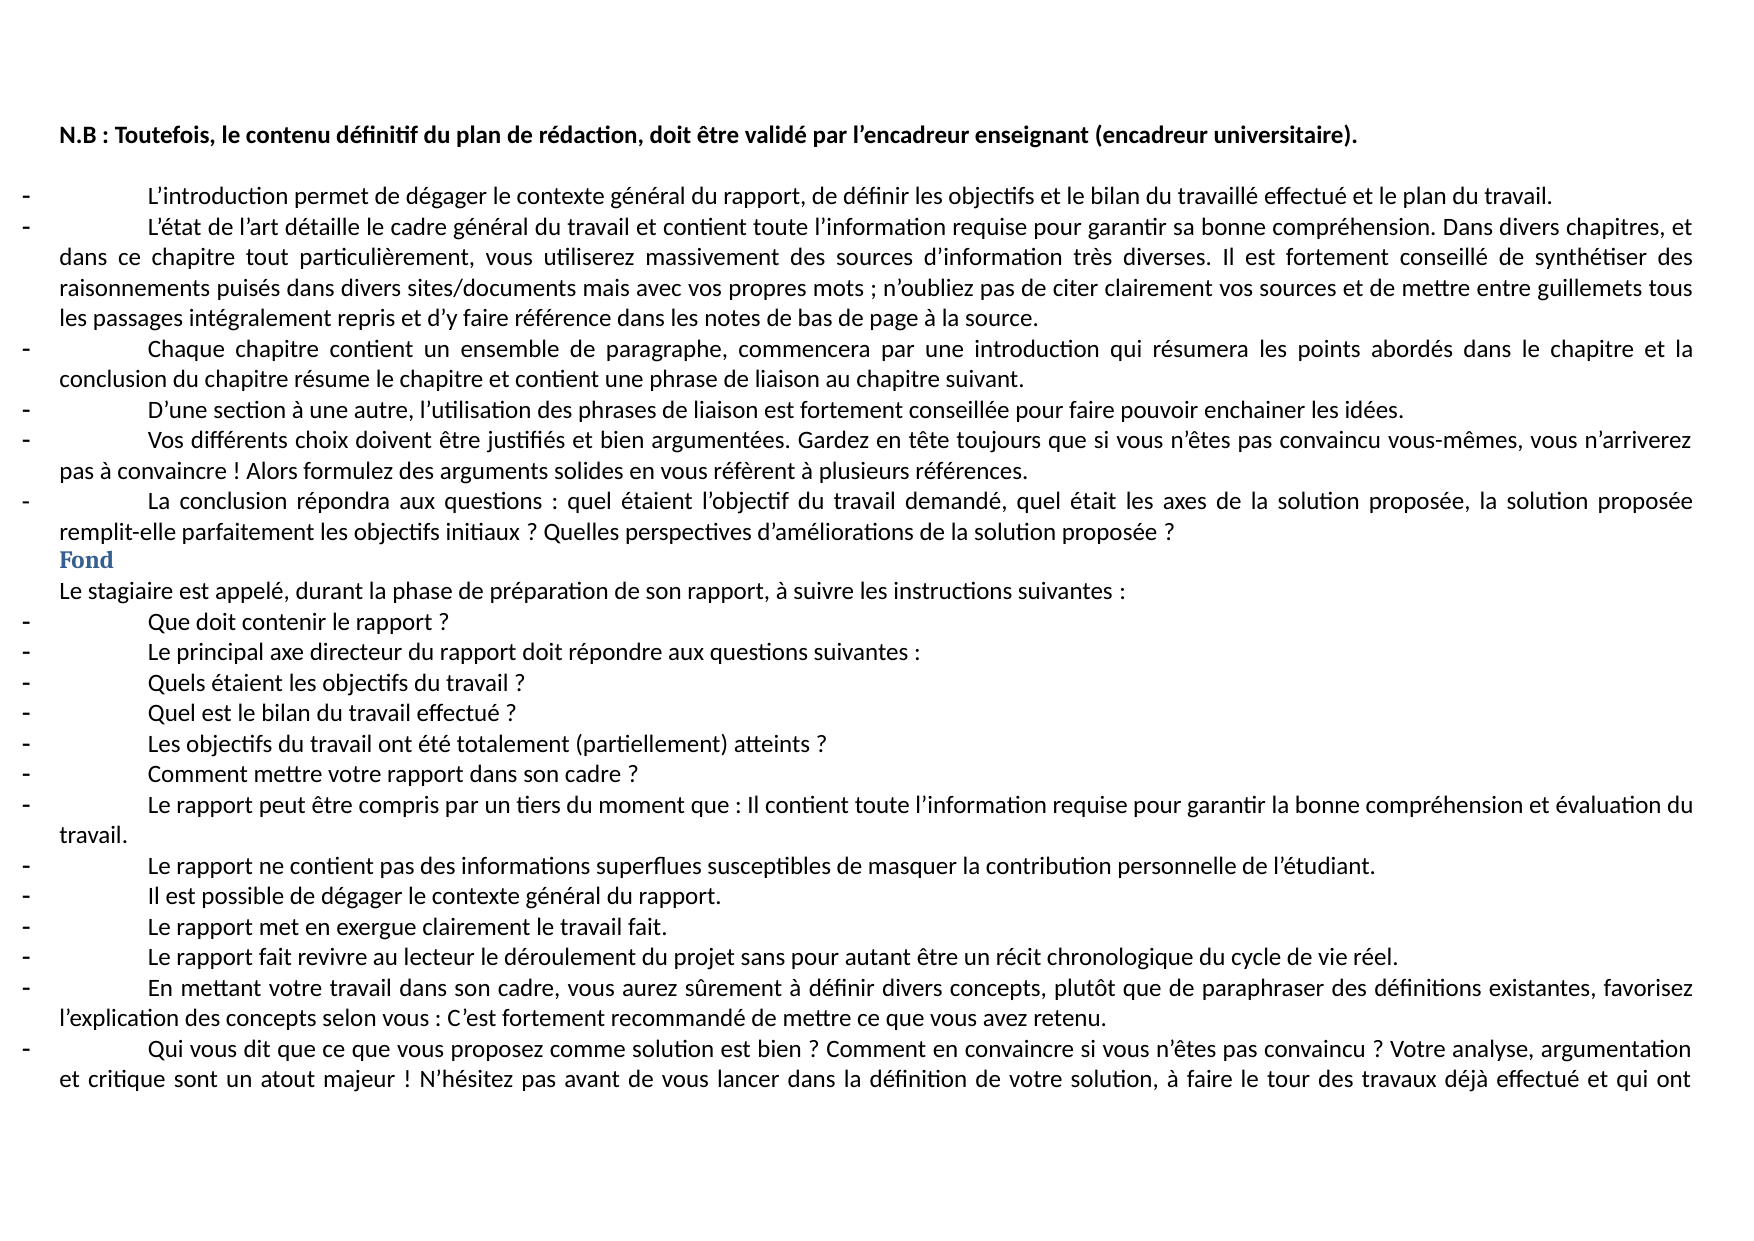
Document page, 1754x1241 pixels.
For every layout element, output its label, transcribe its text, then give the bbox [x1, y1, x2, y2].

text N.B : Toutefois, le contenu définitif du plan de rédaction, doit être validé par l’encadreur enseignant (encadreur universitaire). [59, 119, 1695, 150]
list L’introduction permet de dégager le contexte général du rapport, de définir les objectifs et le bilan du travaillé effectué et le plan du travail. [22, 180, 1695, 211]
text Le stagiaire est appelé, durant la phase de préparation de son rapport, à suivre les instructions suivantes : [59, 575, 1695, 606]
list Qui vous dit que ce que vous proposez comme solution est bien ? Comment en convaincre si vous n’êtes pas convaincu ? Votre analyse, argumentation et critique sont un atout majeur ! N’hésitez pas avant de vous lancer dans la définition de votre solution, à faire le tour des travaux déjà effectué et qui ont [22, 1033, 1695, 1094]
list Quels étaient les objectifs du travail ? [22, 667, 1695, 697]
list D’une section à une autre, l’utilisation des phrases de liaison est fortement conseillée pour faire pouvoir enchainer les idées. [22, 394, 1695, 424]
list Les objectifs du travail ont été totalement (partiellement) atteints ? [22, 728, 1695, 758]
list Il est possible de dégager le contexte général du rapport. [22, 880, 1695, 911]
list Le principal axe directeur du rapport doit répondre aux questions suivantes : [22, 636, 1695, 667]
list Le rapport ne contient pas des informations superflues susceptibles de masquer la contribution personnelle de l’étudiant. [22, 850, 1695, 880]
list La conclusion répondra aux questions : quel étaient l’objectif du travail demandé, quel était les axes de la solution proposée, la solution proposée remplit-elle parfaitement les objectifs initiaux ? Quelles perspectives d’améliorations de la solution proposée ? [22, 485, 1695, 546]
list En mettant votre travail dans son cadre, vous aurez sûrement à définir divers concepts, plutôt que de paraphraser des définitions existantes, favorisez l’explication des concepts selon vous : C’est fortement recommandé de mettre ce que vous avez retenu. [22, 972, 1695, 1033]
list Quel est le bilan du travail effectué ? [22, 697, 1695, 728]
list L’état de l’art détaille le cadre général du travail et contient toute l’information requise pour garantir sa bonne compréhension. Dans divers chapitres, et dans ce chapitre tout particulièrement, vous utiliserez massivement des sources d’information très diverses. Il est fortement conseillé de synthétiser des raisonnements puisés dans divers sites/documents mais avec vos propres mots ; n’oubliez pas de citer clairement vos sources et de mettre entre guillemets tous les passages intégralement repris et d’y faire référence dans les notes de bas de page à la source. [22, 211, 1695, 333]
list Le rapport fait revivre au lecteur le déroulement du projet sans pour autant être un récit chronologique du cycle de vie réel. [22, 941, 1695, 972]
list Le rapport met en exergue clairement le travail fait. [22, 911, 1695, 941]
list Chaque chapitre contient un ensemble de paragraphe, commencera par une introduction qui résumera les points abordés dans le chapitre et la conclusion du chapitre résume le chapitre et contient une phrase de liaison au chapitre suivant. [22, 333, 1695, 394]
list Comment mettre votre rapport dans son cadre ? [22, 758, 1695, 789]
list Que doit contenir le rapport ? [22, 606, 1695, 636]
list Le rapport peut être compris par un tiers du moment que : Il contient toute l’information requise pour garantir la bonne compréhension et évaluation du travail. [22, 789, 1695, 850]
subtitle Fond [59, 546, 1695, 575]
list Vos différents choix doivent être justifiés et bien argumentées. Gardez en tête toujours que si vous n’êtes pas convaincu vous-mêmes, vous n’arriverez pas à convaincre ! Alors formulez des arguments solides en vous réfèrent à plusieurs références. [22, 424, 1695, 485]
